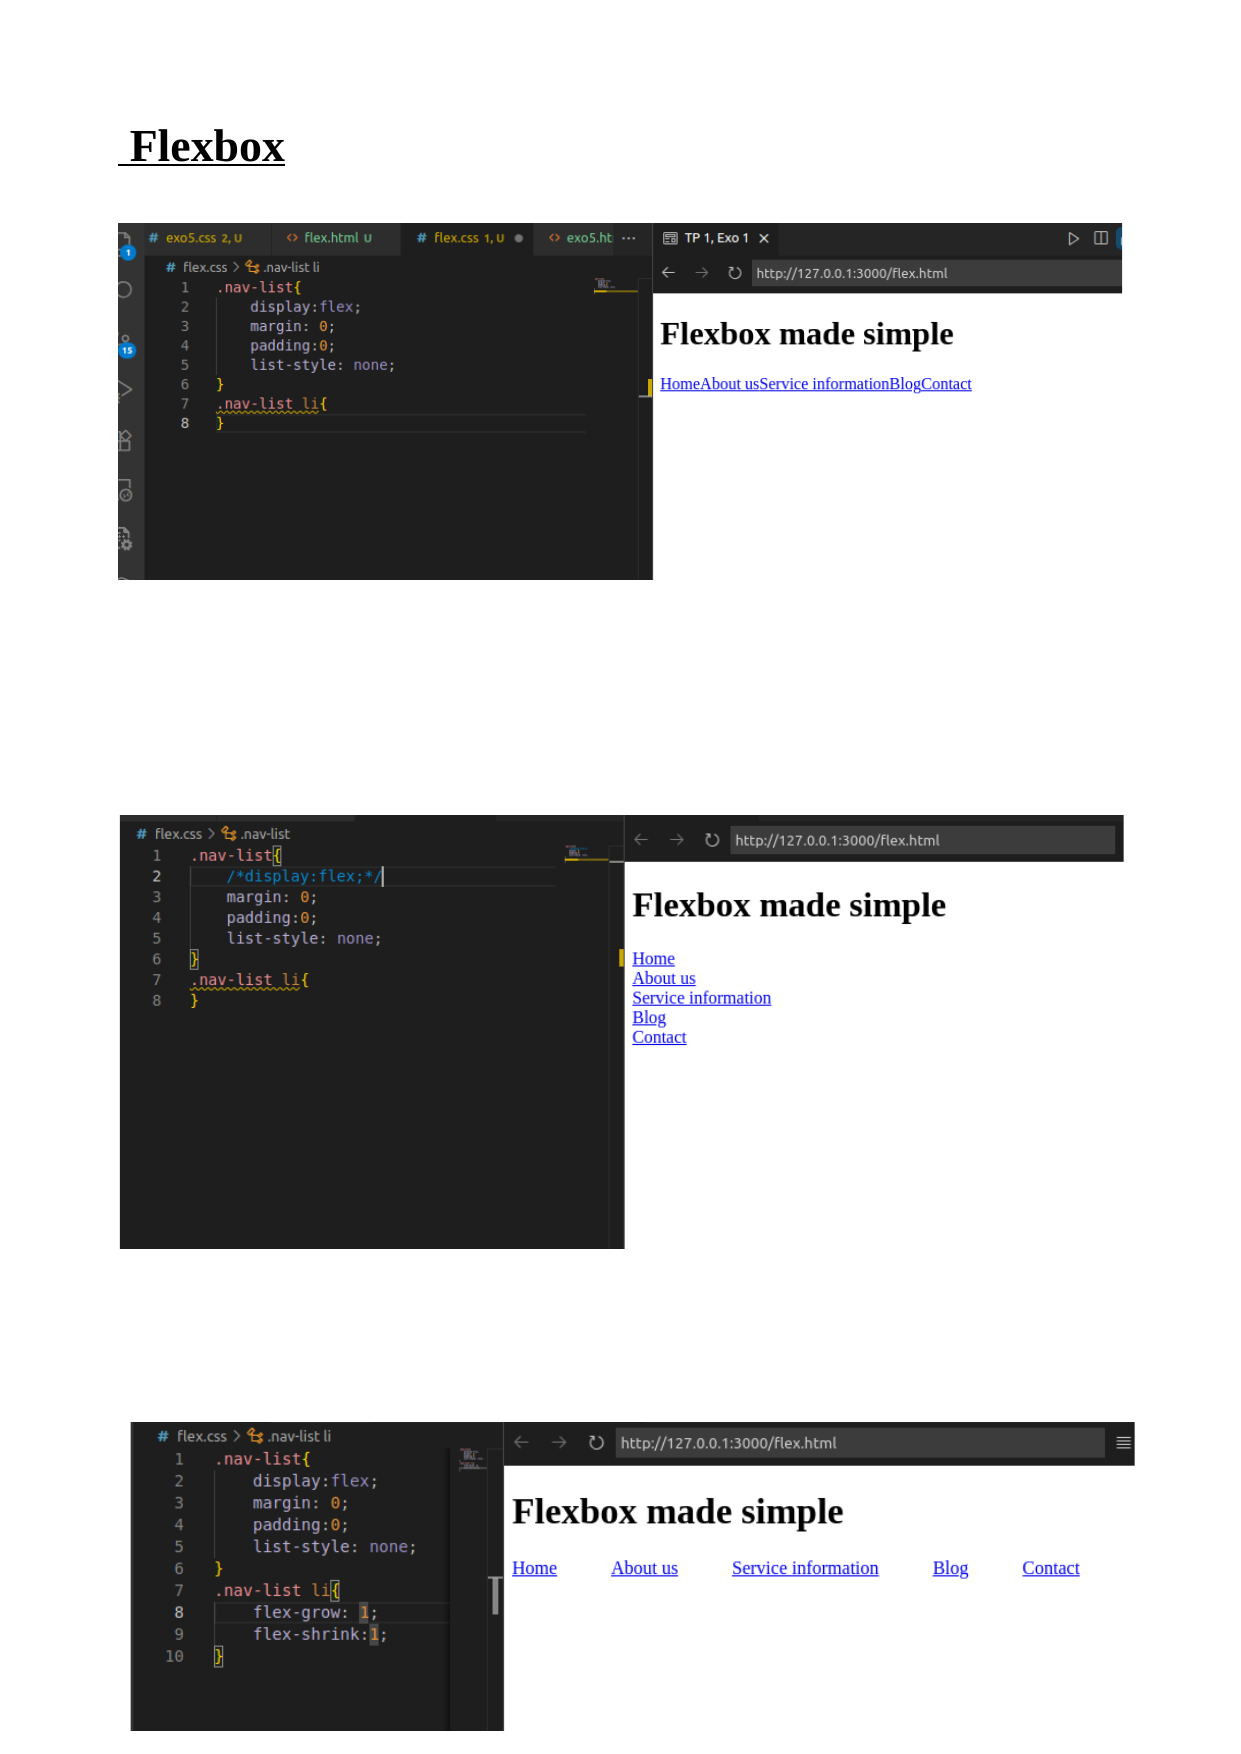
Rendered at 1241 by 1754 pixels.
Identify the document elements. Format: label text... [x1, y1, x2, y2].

picture [119, 815, 1124, 1249]
text Flexbox [118, 118, 1122, 171]
picture [118, 223, 1123, 580]
picture [130, 1422, 1135, 1731]
